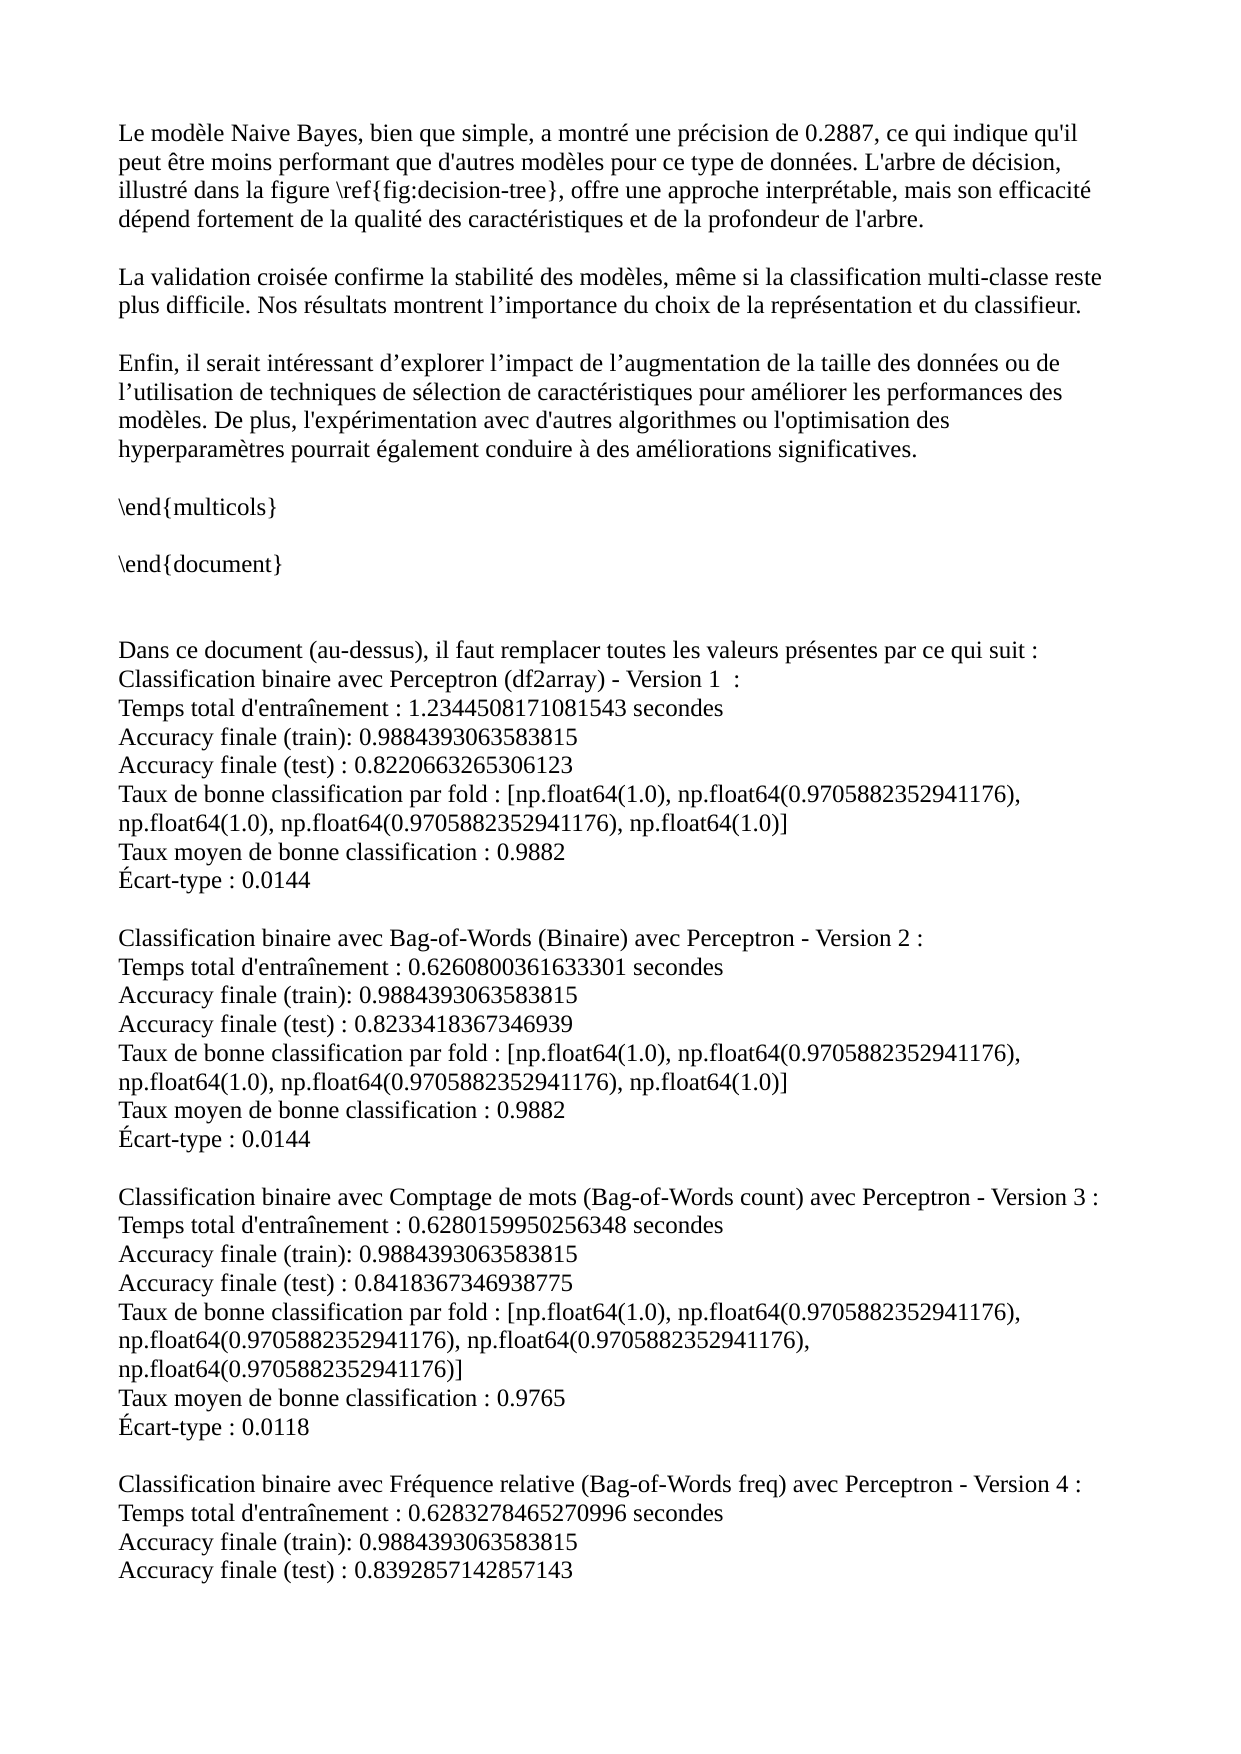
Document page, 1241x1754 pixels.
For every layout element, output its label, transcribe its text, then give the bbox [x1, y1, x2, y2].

text Taux moyen de bonne classification : 0.9882 [118, 1096, 1122, 1124]
text Accuracy finale (train): 0.9884393063583815 [118, 981, 1122, 1009]
text Le modèle Naive Bayes, bien que simple, a montré une précision de 0.2887, ce qui indique qu'il peut être moins performant que d'autres modèles pour ce type de données. L'arbre de décision, illustré dans la figure \ref{fig:decision-tree}, offre une approche interprétable, mais son efficacité dépend fortement de la qualité des caractéristiques et de la profondeur de l'arbre. [118, 118, 1122, 233]
text Accuracy finale (train): 0.9884393063583815 [118, 1239, 1122, 1268]
text Dans ce document (au-dessus), il faut remplacer toutes les valeurs présentes par ce qui suit : [118, 636, 1122, 664]
text Écart-type : 0.0144 [118, 1124, 1122, 1153]
text Accuracy finale (test) : 0.8392857142857143 [118, 1556, 1122, 1584]
text Classification binaire avec Fréquence relative (Bag-of-Words freq) avec Perceptron - Version 4 : [118, 1469, 1122, 1498]
text Temps total d'entraînement : 0.6260800361633301 secondes [118, 952, 1122, 981]
text Taux de bonne classification par fold : [np.float64(1.0), np.float64(0.9705882352941176), np.float64(0.9705882352941176), np.float64(0.9705882352941176), np.float64(0.9705882352941176)] [118, 1297, 1122, 1383]
text \end{multicols} [118, 492, 1122, 521]
text Taux de bonne classification par fold : [np.float64(1.0), np.float64(0.9705882352941176), np.float64(1.0), np.float64(0.9705882352941176), np.float64(1.0)] [118, 779, 1122, 837]
text Enfin, il serait intéressant d’explorer l’impact de l’augmentation de la taille des données ou de l’utilisation de techniques de sélection de caractéristiques pour améliorer les performances des modèles. De plus, l'expérimentation avec d'autres algorithmes ou l'optimisation des hyperparamètres pourrait également conduire à des améliorations significatives. [118, 348, 1122, 463]
text Accuracy finale (train): 0.9884393063583815 [118, 1527, 1122, 1556]
text Écart-type : 0.0144 [118, 866, 1122, 894]
text Écart-type : 0.0118 [118, 1412, 1122, 1441]
text Classification binaire avec Bag-of-Words (Binaire) avec Perceptron - Version 2 : [118, 923, 1122, 952]
text Temps total d'entraînement : 0.6280159950256348 secondes [118, 1211, 1122, 1239]
text Temps total d'entraînement : 0.6283278465270996 secondes [118, 1498, 1122, 1527]
text Temps total d'entraînement : 1.2344508171081543 secondes [118, 693, 1122, 722]
text Accuracy finale (test) : 0.8220663265306123 [118, 751, 1122, 779]
text Accuracy finale (test) : 0.8418367346938775 [118, 1268, 1122, 1297]
text Classification binaire avec Perceptron (df2array) - Version 1 : [118, 664, 1122, 693]
text Taux moyen de bonne classification : 0.9882 [118, 837, 1122, 866]
text La validation croisée confirme la stabilité des modèles, même si la classification multi-classe reste plus difficile. Nos résultats montrent l’importance du choix de la représentation et du classifieur. [118, 262, 1122, 319]
text \end{document} [118, 549, 1122, 578]
text Taux moyen de bonne classification : 0.9765 [118, 1383, 1122, 1412]
text Taux de bonne classification par fold : [np.float64(1.0), np.float64(0.9705882352941176), np.float64(1.0), np.float64(0.9705882352941176), np.float64(1.0)] [118, 1038, 1122, 1096]
text Classification binaire avec Comptage de mots (Bag-of-Words count) avec Perceptron - Version 3 : [118, 1182, 1122, 1211]
text Accuracy finale (test) : 0.8233418367346939 [118, 1009, 1122, 1038]
text Accuracy finale (train): 0.9884393063583815 [118, 722, 1122, 751]
